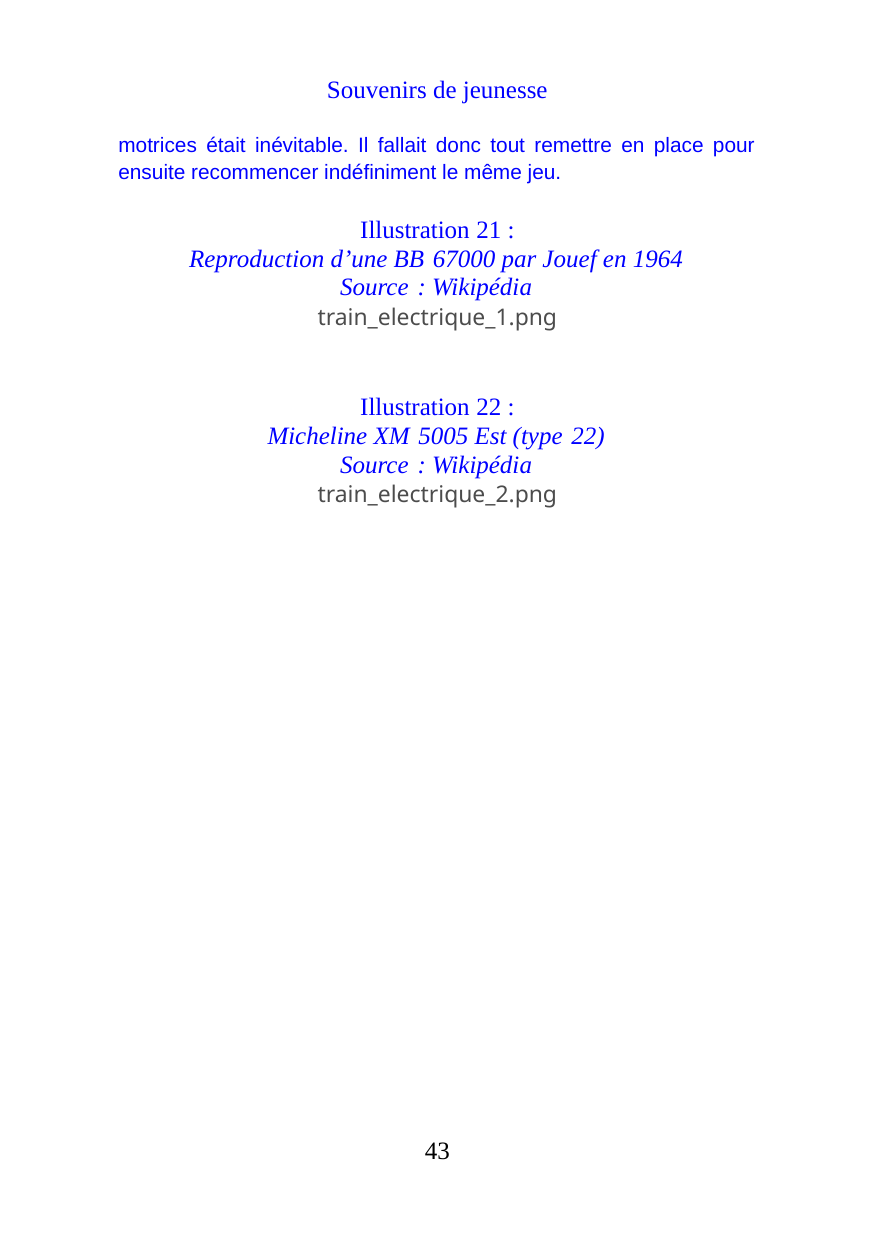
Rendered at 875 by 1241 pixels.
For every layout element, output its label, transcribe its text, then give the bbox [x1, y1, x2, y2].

text Illustration 22 : [118, 392, 756, 421]
text Reproduction d’une BB 67000 par Jouef en 1964 [118, 244, 756, 272]
text train_electrique_2.png [118, 478, 756, 510]
text train_electrique_1.png [118, 301, 756, 332]
text motrices était inévitable. Il fallait donc tout remettre en place pour ensuite recommencer indéfiniment le même jeu. [118, 132, 756, 184]
text Micheline XM 5005 Est (type 22) [118, 421, 756, 450]
text Illustration 21 : [118, 215, 756, 244]
text Source : Wikipédia [118, 272, 756, 301]
text Source : Wikipédia [118, 450, 756, 478]
